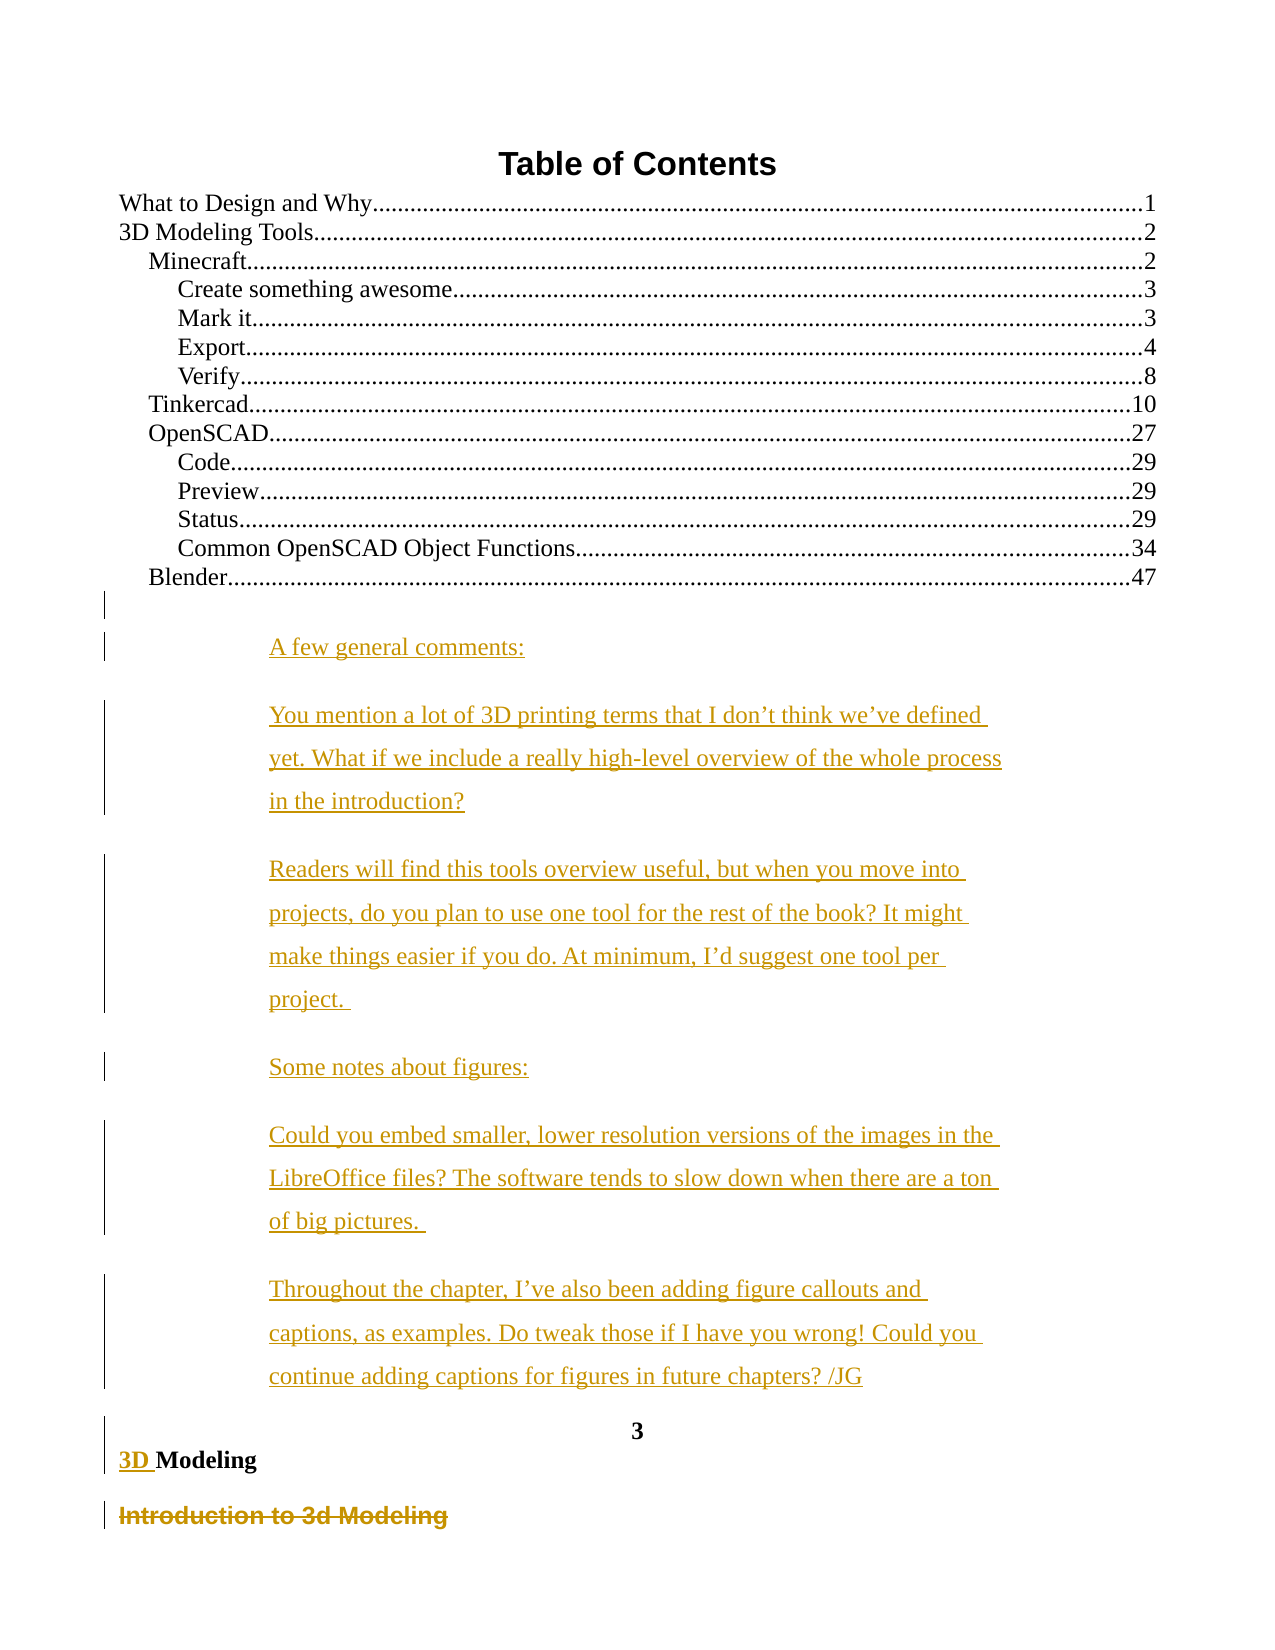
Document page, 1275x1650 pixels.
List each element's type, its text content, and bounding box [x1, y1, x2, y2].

text Readers will find this tools overview useful, but when you move into projects, do you plan to use one tool for the rest of the book? It might make things easier if you do. At minimum, I’d suggest one tool per project. [268, 854, 1006, 1013]
text Export 4 [177, 332, 1156, 361]
text Could you embed smaller, lower resolution versions of the images in the LibreOffice files? The software tends to slow down when there are a ton of big pictures. [268, 1120, 1006, 1235]
text What to Design and Why 1 [118, 188, 1156, 217]
text Some notes about figures: [268, 1052, 1006, 1081]
text Mark it 3 [177, 303, 1156, 332]
text Status 29 [177, 504, 1156, 533]
text You mention a lot of 3D printing terms that I don’t think we’ve defined yet. What if we include a really high-level overview of the whole process in the introduction? [268, 700, 1006, 815]
text Create something awesome 3 [177, 274, 1156, 303]
text Common OpenSCAD Object Functions 34 [177, 533, 1156, 562]
text Minecraft 2 [148, 246, 1156, 274]
text A few general comments: [268, 632, 1006, 661]
text Tinkercad 10 [148, 389, 1156, 418]
text OpenSCAD 27 [148, 418, 1156, 447]
text 3 [118, 1416, 1156, 1445]
subtitle Table of Contents [118, 143, 1156, 182]
title 3D Modeling [118, 1445, 1156, 1529]
text Throughout the chapter, I’ve also been adding figure callouts and captions, as examples. Do tweak those if I have you wrong! Could you continue adding captions for figures in future chapters? /JG [268, 1274, 1006, 1389]
text Verify 8 [177, 361, 1156, 389]
text Code 29 [177, 447, 1156, 476]
text Preview 29 [177, 476, 1156, 504]
text 3D Modeling Tools 2 [118, 217, 1156, 246]
text Blender 47 [148, 562, 1156, 591]
